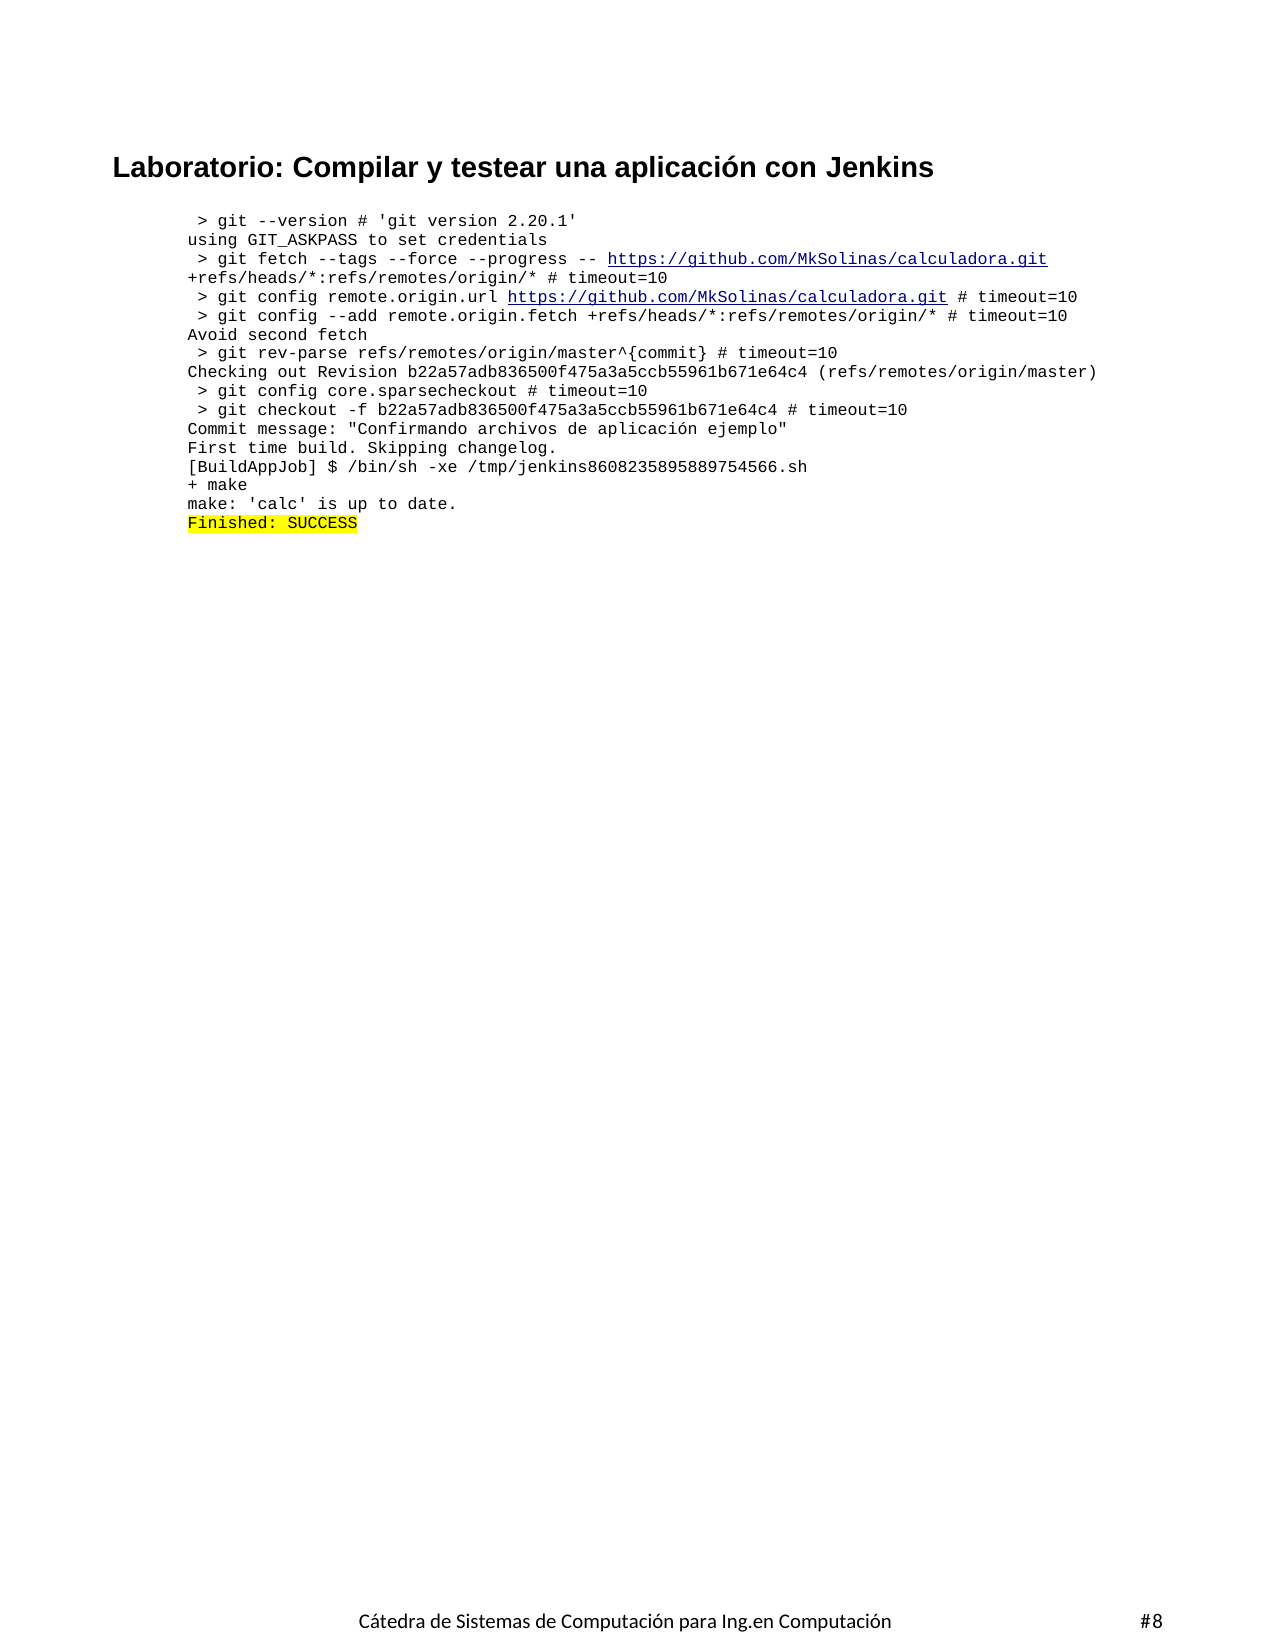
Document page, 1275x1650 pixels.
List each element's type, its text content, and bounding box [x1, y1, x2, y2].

text Finished: SUCCESS [112, 515, 1162, 533]
text > git rev-parse refs/remotes/origin/master^{commit} # timeout=10 [112, 345, 1162, 364]
text First time build. Skipping changelog. [112, 439, 1162, 458]
text [BuildAppJob] $ /bin/sh -xe /tmp/jenkins8608235895889754566.sh [112, 458, 1162, 477]
text > git checkout -f b22a57adb836500f475a3a5ccb55961b671e64c4 # timeout=10 [112, 402, 1162, 420]
text > git --version # 'git version 2.20.1' [112, 213, 1162, 232]
text Avoid second fetch [112, 326, 1162, 345]
text + make [112, 477, 1162, 496]
text > git config remote.origin.url https://github.com/MkSolinas/calculadora.git # timeout=10 [112, 288, 1162, 307]
text > git config --add remote.origin.fetch +refs/heads/*:refs/remotes/origin/* # timeout=10 [112, 307, 1162, 326]
text > git config core.sparsecheckout # timeout=10 [112, 383, 1162, 402]
text > git fetch --tags --force --progress -- https://github.com/MkSolinas/calculadora.git +refs/heads/*:refs/remotes/origin/* # timeout=10 [112, 251, 1162, 288]
text make: 'calc' is up to date. [112, 496, 1162, 515]
text Commit message: "Confirmando archivos de aplicación ejemplo" [112, 420, 1162, 439]
text Checking out Revision b22a57adb836500f475a3a5ccb55961b671e64c4 (refs/remotes/origin/master) [112, 364, 1162, 383]
text using GIT_ASKPASS to set credentials [112, 232, 1162, 251]
